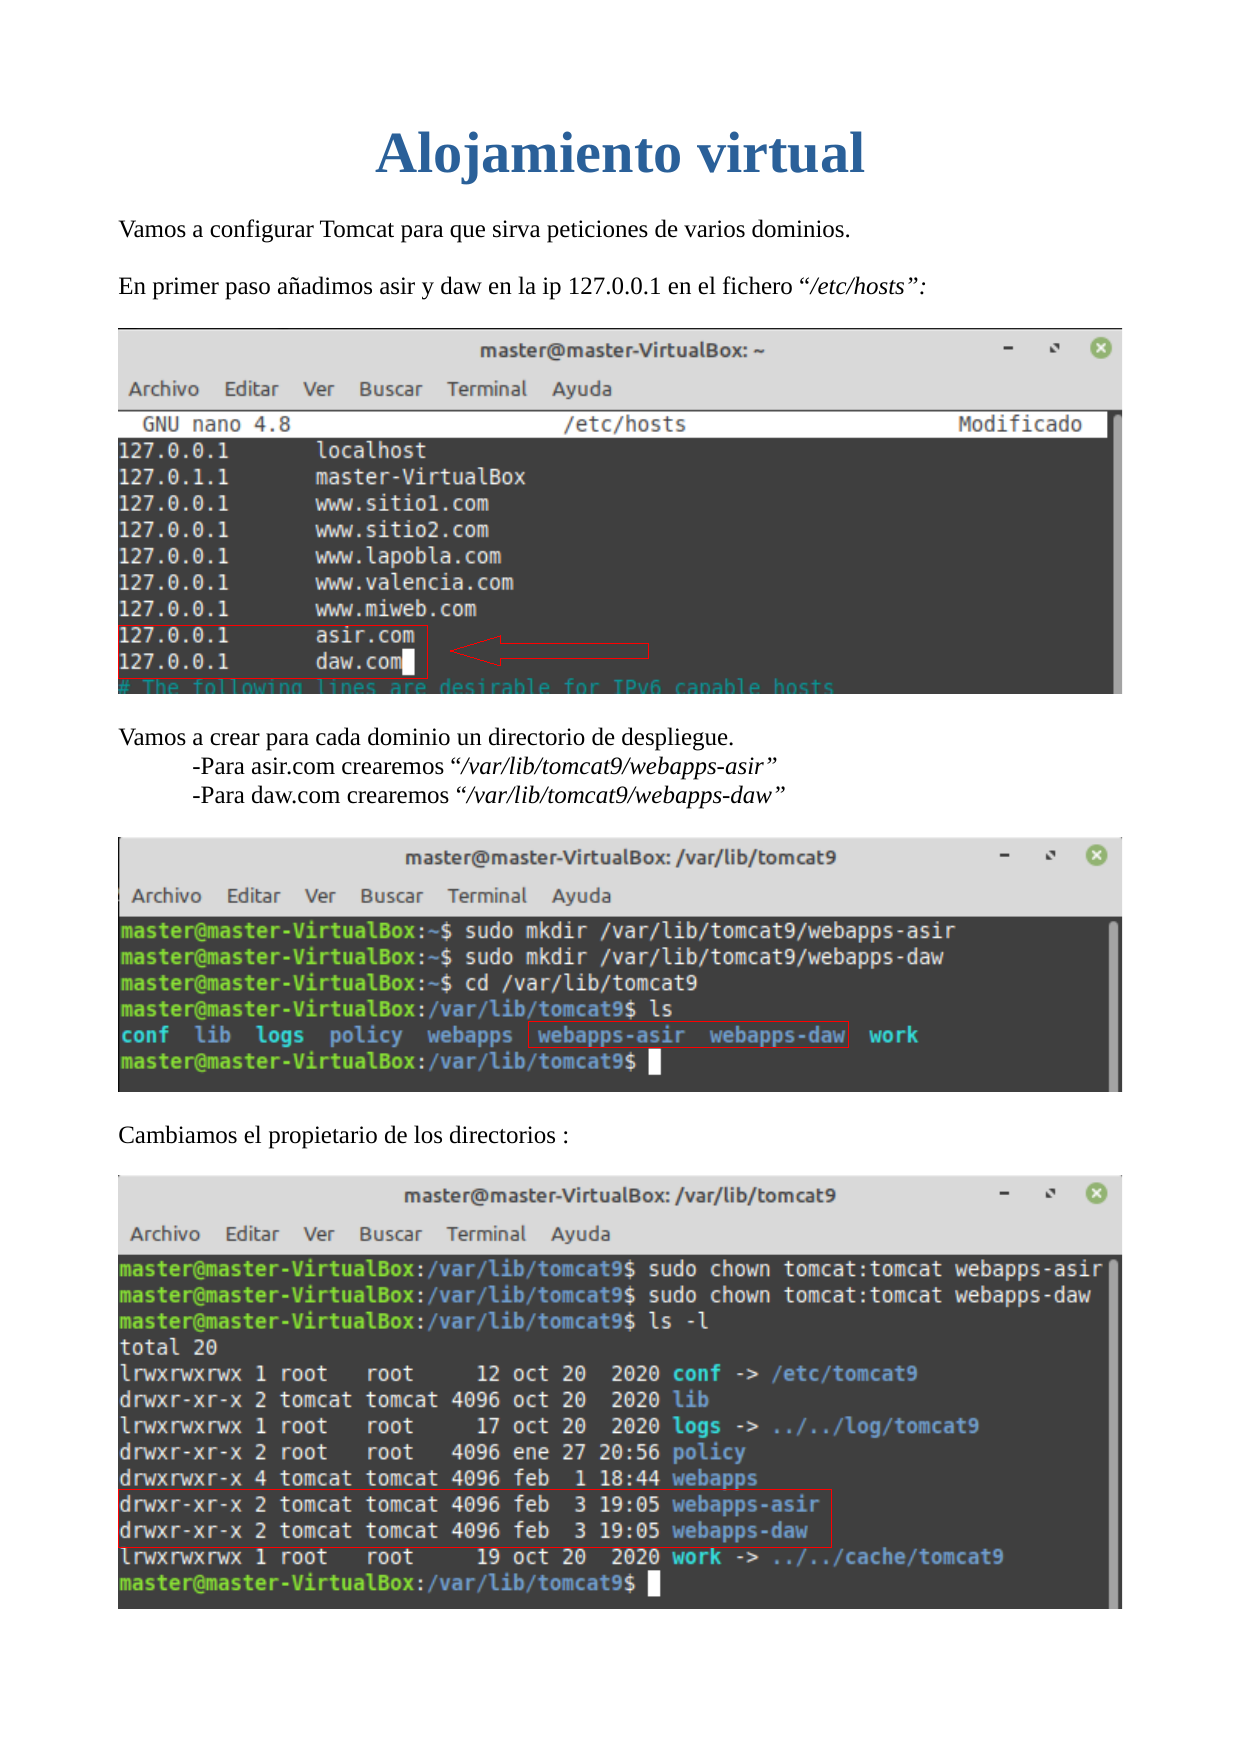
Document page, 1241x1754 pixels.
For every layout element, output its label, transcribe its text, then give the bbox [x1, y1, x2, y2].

text -Para asir.com crearemos “/var/lib/tomcat9/webapps-asir” [118, 751, 1122, 780]
text -Para daw.com crearemos “/var/lib/tomcat9/webapps-daw” [118, 780, 1122, 808]
text Vamos a configurar Tomcat para que sirva peticiones de varios dominios. [118, 214, 1122, 243]
text Vamos a crear para cada dominio un directorio de despliegue. [118, 722, 1122, 751]
picture [119, 626, 427, 678]
text Alojamiento virtual [118, 118, 1122, 185]
text En primer paso añadimos asir y daw en la ip 127.0.0.1 en el fichero “/etc/hosts”: [118, 271, 1122, 300]
picture [119, 1490, 831, 1547]
picture [118, 328, 1123, 694]
text Cambiamos el propietario de los directorios : [118, 1120, 1122, 1149]
picture [118, 1175, 1123, 1609]
picture [118, 837, 1123, 1092]
